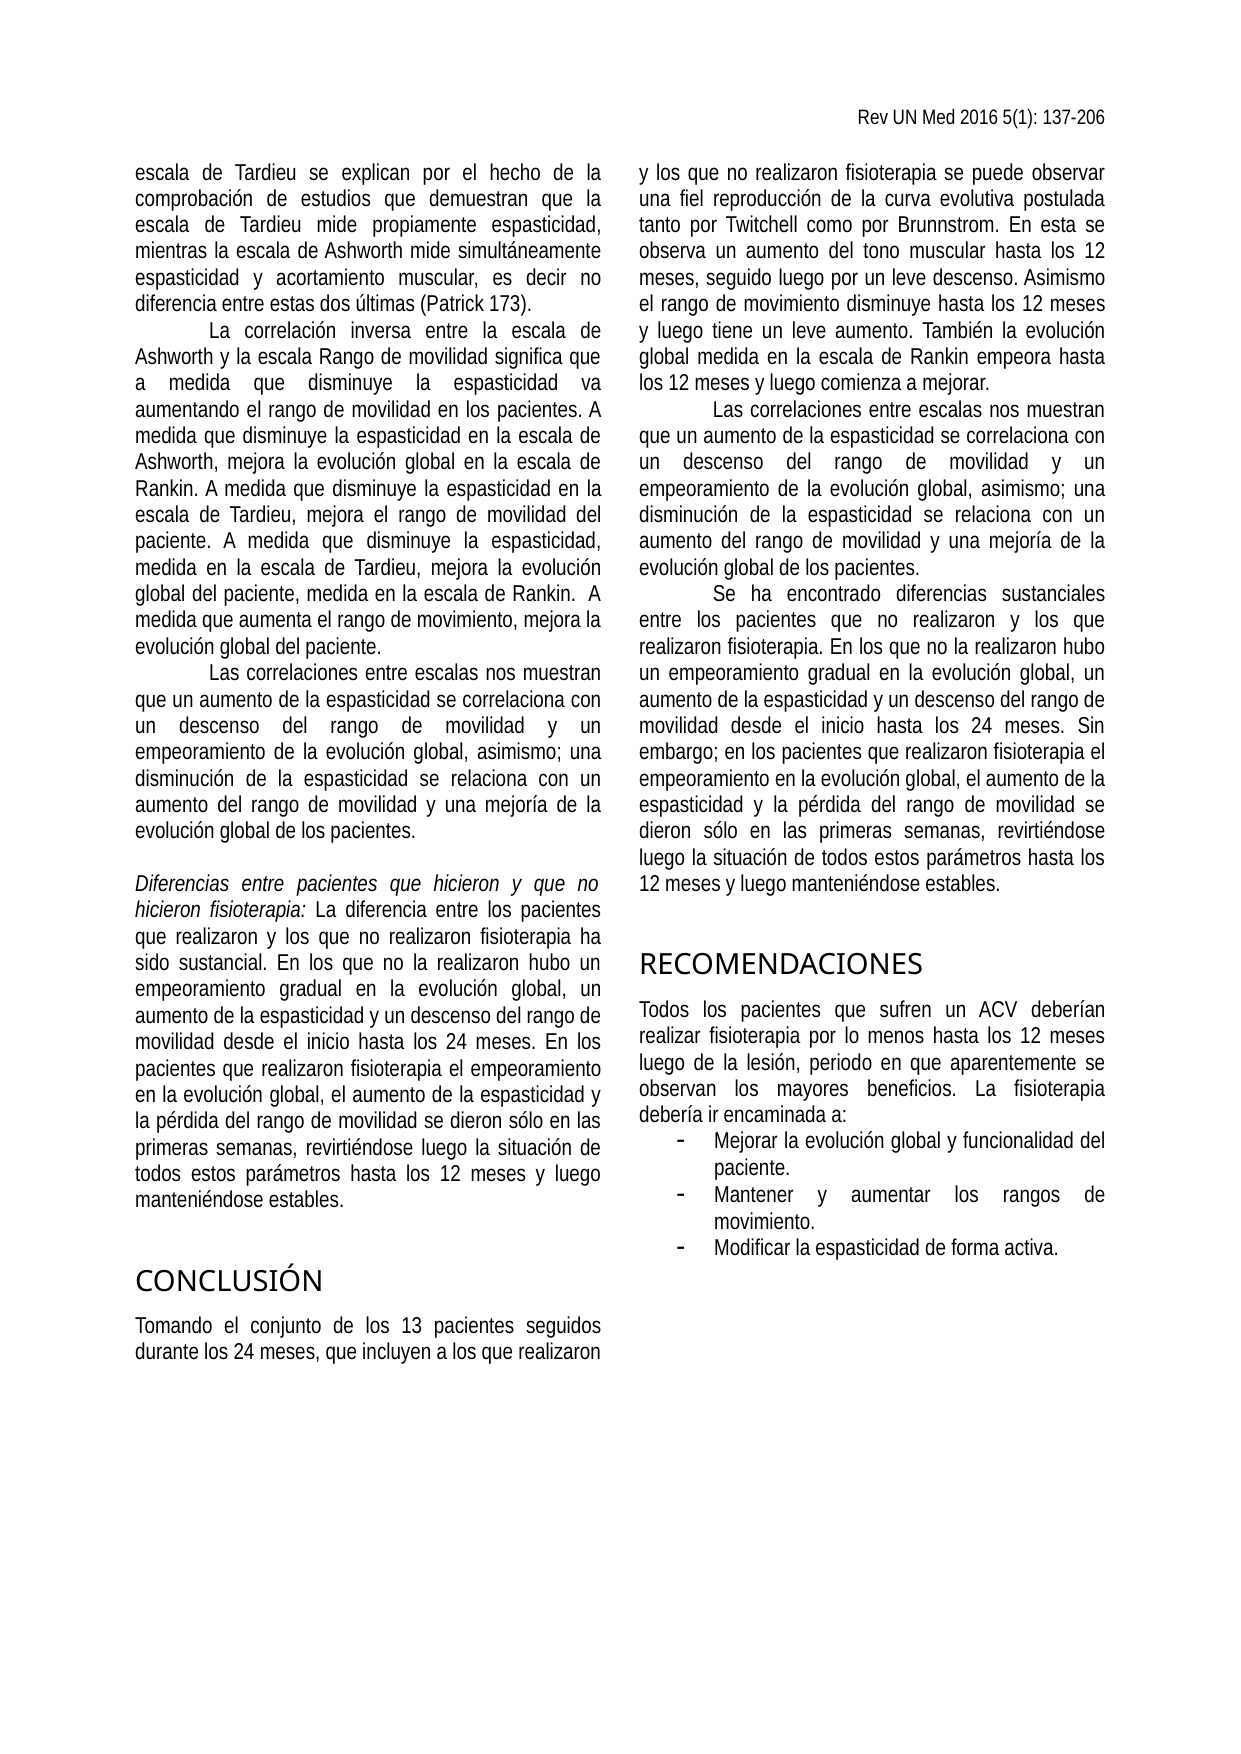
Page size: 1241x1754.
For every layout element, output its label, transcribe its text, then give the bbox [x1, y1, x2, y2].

list Mantener y aumentar los rangos de movimiento. [676, 1181, 1105, 1234]
list Mejorar la evolución global y funcionalidad del paciente. [676, 1127, 1105, 1181]
text Tomando el conjunto de los 13 pacientes seguidos durante los 24 meses, que incluyen a los que realizaron [135, 1312, 601, 1365]
subtitle RECOMENDACIONES [639, 943, 1105, 983]
text Todos los pacientes que sufren un ACV deberían realizar fisioterapia por lo menos hasta los 12 meses luego de la lesión, periodo en que aparentemente se observan los mayores beneficios. La fisioterapia debería ir encaminada a: [639, 996, 1105, 1127]
text Diferencias entre pacientes que hicieron y que no hicieron fisioterapia: La diferencia entre los pacientes que realizaron y los que no realizaron fisioterapia ha sido sustancial. En los que no la realizaron hubo un empeoramiento gradual en la evolución global, un aumento de la espasticidad y un descenso del rango de movilidad desde el inicio hasta los 24 meses. En los pacientes que realizaron fisioterapia el empeoramiento en la evolución global, el aumento de la espasticidad y la pérdida del rango de movilidad se dieron sólo en las primeras semanas, revirtiéndose luego la situación de todos estos parámetros hasta los 12 meses y luego manteniéndose estables. [135, 870, 601, 1213]
text Las correlaciones entre escalas nos muestran que un aumento de la espasticidad se correlaciona con un descenso del rango de movilidad y un empeoramiento de la evolución global, asimismo; una disminución de la espasticidad se relaciona con un aumento del rango de movilidad y una mejoría de la evolución global de los pacientes. [639, 396, 1105, 580]
text Se ha encontrado diferencias sustanciales entre los pacientes que no realizaron y los que realizaron fisioterapia. En los que no la realizaron hubo un empeoramiento gradual en la evolución global, un aumento de la espasticidad y un descenso del rango de movilidad desde el inicio hasta los 24 meses. Sin embargo; en los pacientes que realizaron fisioterapia el empeoramiento en la evolución global, el aumento de la espasticidad y la pérdida del rango de movilidad se dieron sólo en las primeras semanas, revirtiéndose luego la situación de todos estos parámetros hasta los 12 meses y luego manteniéndose estables. [639, 580, 1105, 896]
text y los que no realizaron fisioterapia se puede observar una fiel reproducción de la curva evolutiva postulada tanto por Twitchell como por Brunnstrom. En esta se observa un aumento del tono muscular hasta los 12 meses, seguido luego por un leve descenso. Asimismo el rango de movimiento disminuye hasta los 12 meses y luego tiene un leve aumento. También la evolución global medida en la escala de Rankin empeora hasta los 12 meses y luego comienza a mejorar. [639, 158, 1105, 396]
text Las correlaciones entre escalas nos muestran que un aumento de la espasticidad se correlaciona con un descenso del rango de movilidad y un empeoramiento de la evolución global, asimismo; una disminución de la espasticidad se relaciona con un aumento del rango de movilidad y una mejoría de la evolución global de los pacientes. [135, 659, 601, 844]
text La correlación inversa entre la escala de Ashworth y la escala Rango de movilidad significa que a medida que disminuye la espasticidad va aumentando el rango de movilidad en los pacientes. A medida que disminuye la espasticidad en la escala de Ashworth, mejora la evolución global en la escala de Rankin. A medida que disminuye la espasticidad en la escala de Tardieu, mejora el rango de movilidad del paciente. A medida que disminuye la espasticidad, medida en la escala de Tardieu, mejora la evolución global del paciente, medida en la escala de Rankin. A medida que aumenta el rango de movimiento, mejora la evolución global del paciente. [135, 317, 601, 659]
list Modificar la espasticidad de forma activa. [676, 1234, 1105, 1261]
subtitle CONCLUSIÓN [135, 1260, 601, 1299]
text escala de Tardieu se explican por el hecho de la comprobación de estudios que demuestran que la escala de Tardieu mide propiamente espasticidad, mientras la escala de Ashworth mide simultáneamente espasticidad y acortamiento muscular, es decir no diferencia entre estas dos últimas (Patrick 173). [135, 158, 601, 317]
